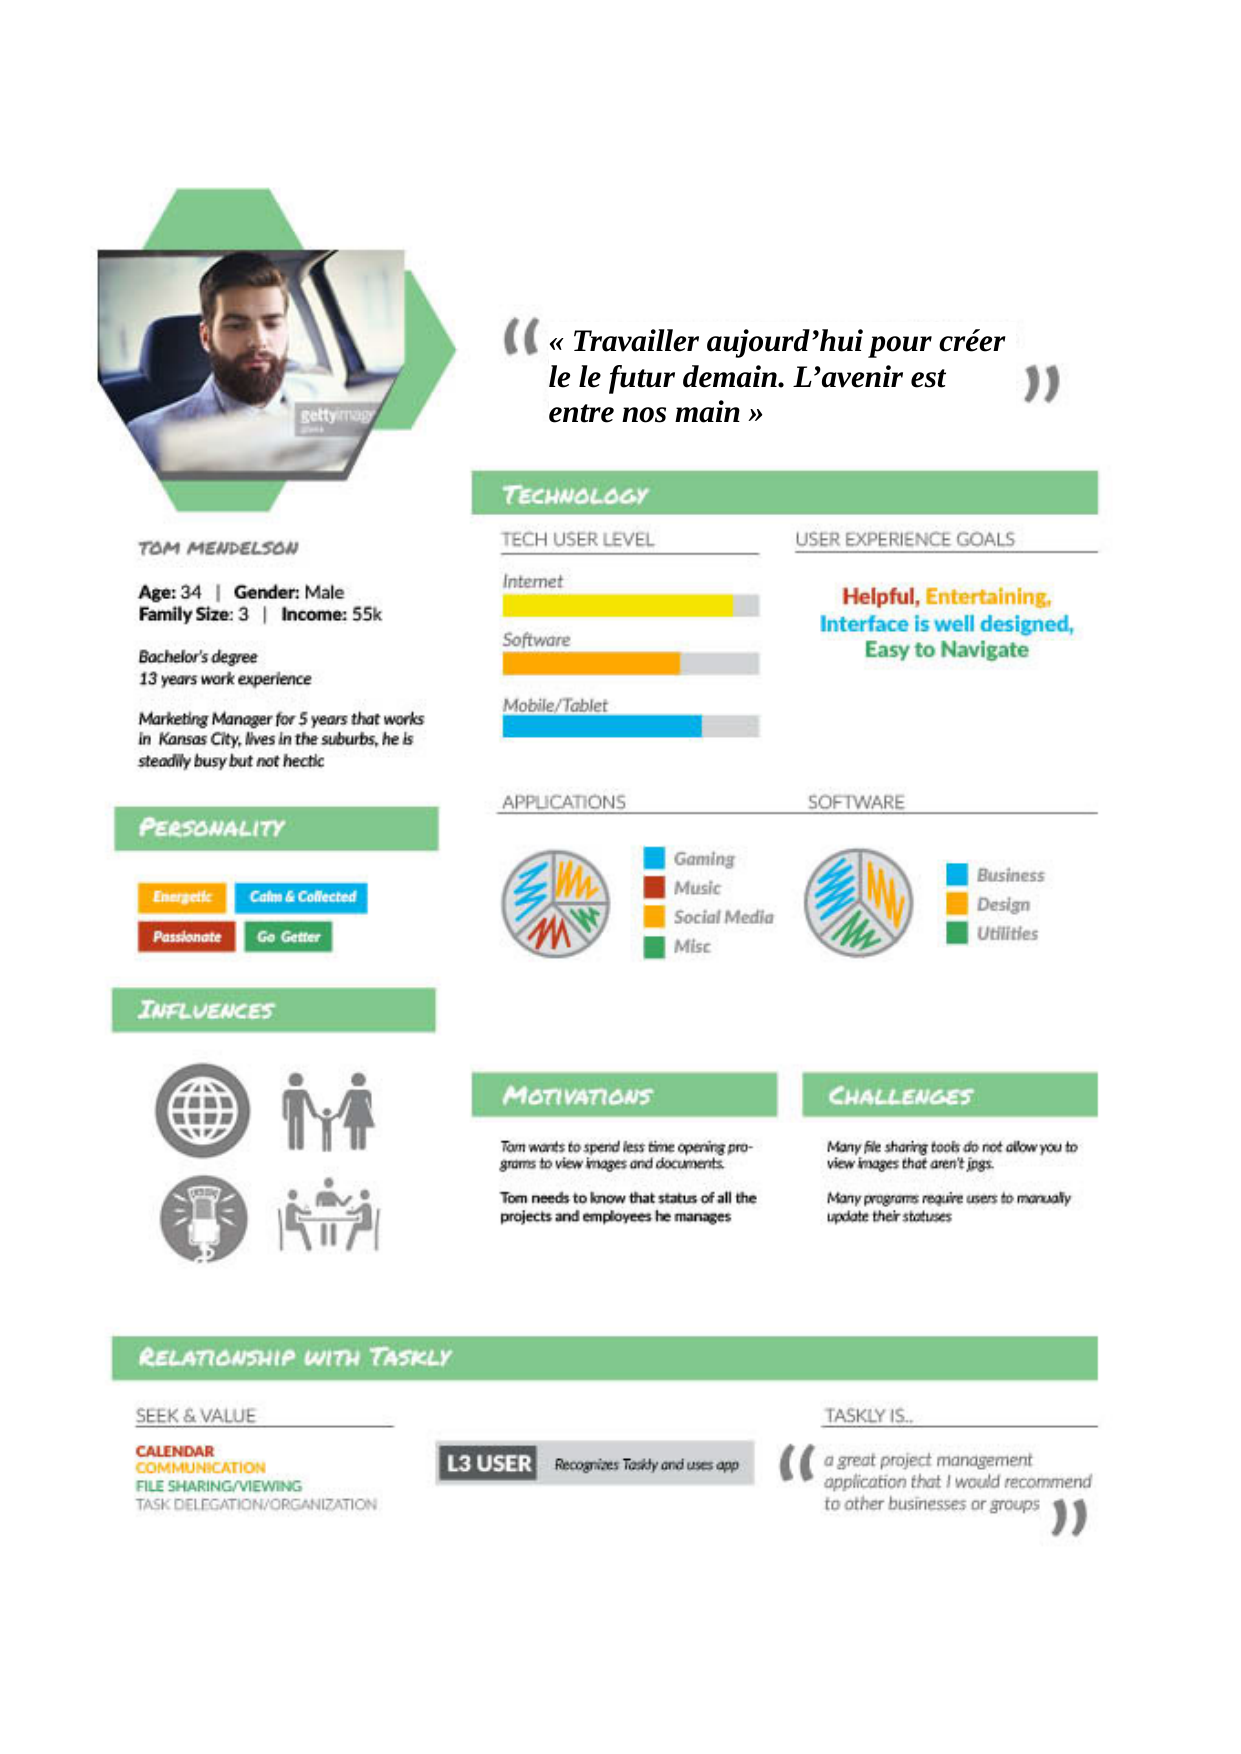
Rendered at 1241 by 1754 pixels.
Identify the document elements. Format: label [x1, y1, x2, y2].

picture [47, 159, 1164, 1605]
